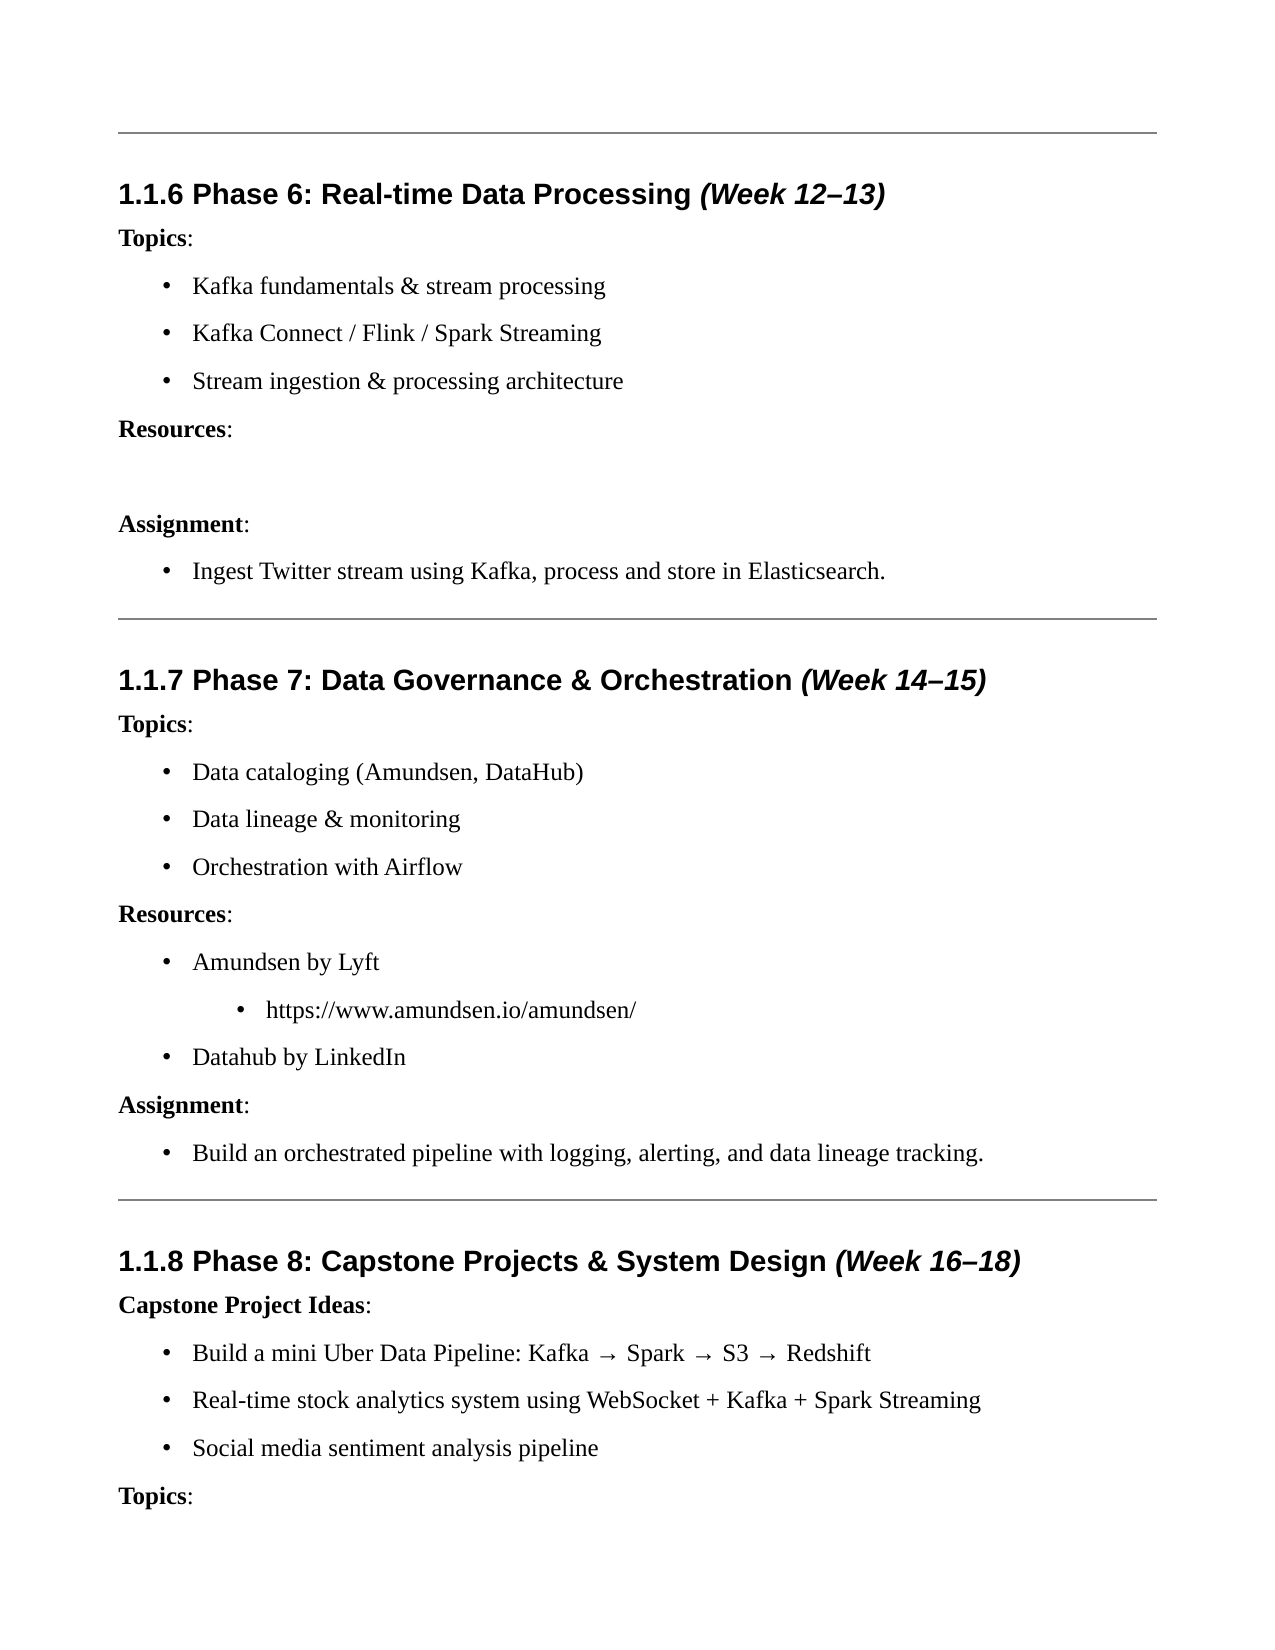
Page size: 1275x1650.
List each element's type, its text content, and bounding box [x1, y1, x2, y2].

text Assignment: [118, 1090, 1157, 1119]
list Real-time stock analytics system using WebSocket + Kafka + Spark Streaming [162, 1386, 1157, 1414]
list Build a mini Uber Data Pipeline: Kafka → Spark → S3 → Redshift [162, 1338, 1157, 1367]
list Amundsen by Lyft [162, 947, 1157, 976]
text Topics: [118, 709, 1157, 738]
list Datahub by LinkedIn [162, 1042, 1157, 1071]
list Build an orchestrated pipeline with logging, alerting, and data lineage tracking. [162, 1138, 1157, 1166]
text Topics: [118, 223, 1157, 252]
text Assignment: [118, 509, 1157, 538]
text Resources: [118, 414, 1157, 442]
list Stream ingestion & processing architecture [162, 366, 1157, 395]
list Data lineage & monitoring [162, 804, 1157, 833]
list Orchestration with Airflow [162, 852, 1157, 881]
list https://www.amundsen.io/amundsen/ [236, 995, 1157, 1023]
subtitle Phase 8: Capstone Projects & System Design (Week 16–18) [118, 1244, 1157, 1278]
text Topics: [118, 1481, 1157, 1509]
list Kafka Connect / Flink / Spark Streaming [162, 318, 1157, 347]
text Capstone Project Ideas: [118, 1290, 1157, 1319]
list Ingest Twitter stream using Kafka, process and store in Elasticsearch. [162, 556, 1157, 585]
list Kafka fundamentals & stream processing [162, 271, 1157, 299]
list Social media sentiment analysis pipeline [162, 1433, 1157, 1462]
subtitle Phase 6: Real-time Data Processing (Week 12–13) [118, 177, 1157, 211]
text Resources: [118, 899, 1157, 928]
subtitle Phase 7: Data Governance & Orchestration (Week 14–15) [118, 663, 1157, 697]
list Data cataloging (Amundsen, DataHub) [162, 757, 1157, 786]
